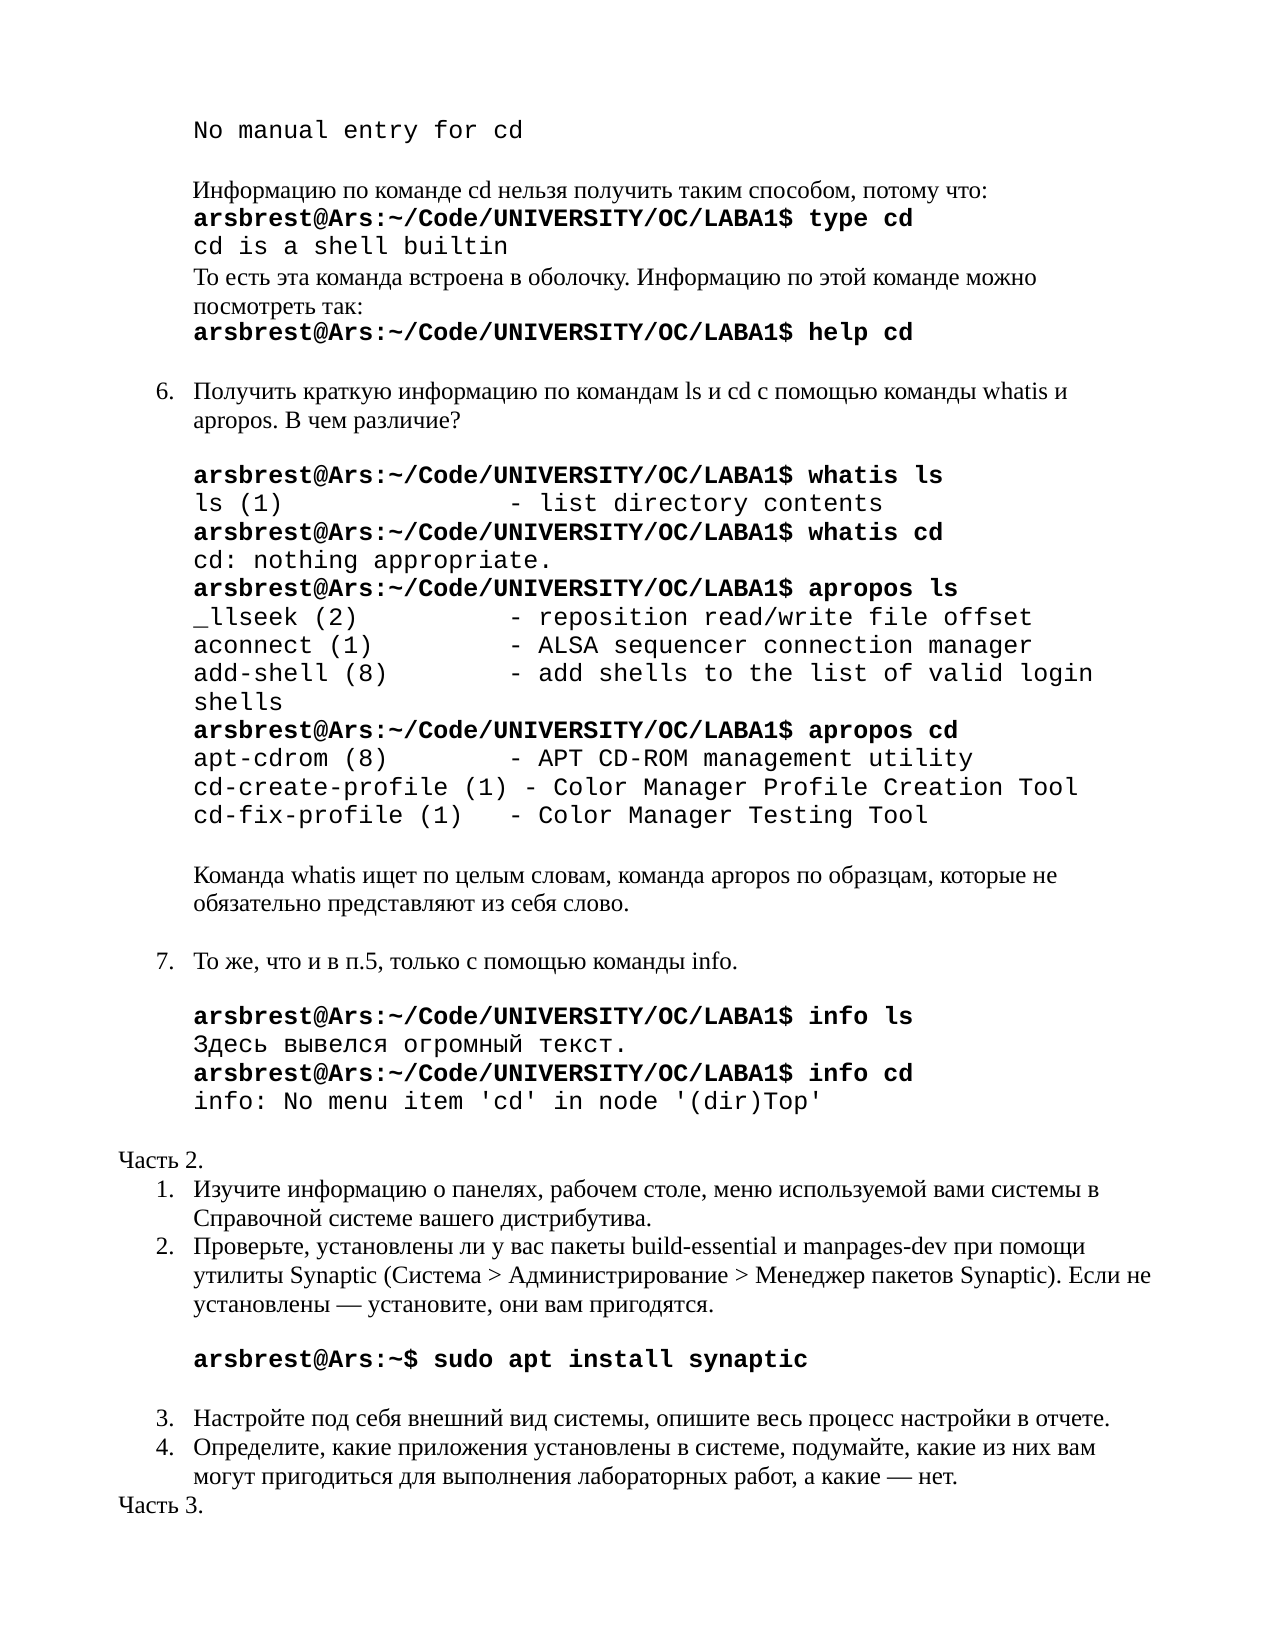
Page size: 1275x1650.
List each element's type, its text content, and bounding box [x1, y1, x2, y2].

list cd-create-profile (1) - Color Manager Profile Creation Tool [156, 774, 1157, 803]
list Изучите информацию о панелях, рабочем столе, меню используемой вами системы в Справочной системе вашего дистрибутива. [156, 1174, 1157, 1231]
list arsbrest@Ars:~/Code/UNIVERSITY/OC/LABA1$ info cd [156, 1060, 1157, 1088]
list arsbrest@Ars:~$ sudo apt install synaptic [156, 1346, 1157, 1375]
list ls (1) - list directory contents [156, 491, 1157, 519]
list add-shell (8) - add shells to the list of valid login shells [156, 661, 1157, 718]
list Проверьте, установлены ли у вас пакеты build-essential и manpages-dev при помощи утилиты Synaptic (Система > Администрирование > Менеджер пакетов Synaptic). Если не установлены — установите, они вам пригодятся. [156, 1231, 1157, 1318]
text Часть 3. [118, 1490, 1157, 1518]
list Определите, какие приложения установлены в системе, подумайте, какие из них вам могут пригодиться для выполнения лабораторных работ, а какие — нет. [156, 1432, 1157, 1490]
text Информацию по команде cd нельзя получить таким способом, потому что: [118, 175, 1157, 206]
list обязательно представляют из себя слово. [156, 888, 1157, 917]
list То есть эта команда встроена в оболочку. Информацию по этой команде можно посмотреть так: [156, 262, 1157, 320]
list arsbrest@Ars:~/Code/UNIVERSITY/OC/LABA1$ whatis ls [156, 463, 1157, 491]
list cd is a shell builtin [156, 234, 1157, 262]
list arsbrest@Ars:~/Code/UNIVERSITY/OC/LABA1$ info ls [156, 1003, 1157, 1032]
list arsbrest@Ars:~/Code/UNIVERSITY/OC/LABA1$ apropos cd [156, 718, 1157, 746]
list aconnect (1) - ALSA sequencer connection manager [156, 633, 1157, 661]
list arsbrest@Ars:~/Code/UNIVERSITY/OC/LABA1$ apropos ls [156, 576, 1157, 604]
list cd: nothing appropriate. [156, 548, 1157, 576]
list Команда whatis ищет по целым словам, команда apropos по образцам, которые не [156, 860, 1157, 888]
list arsbrest@Ars:~/Code/UNIVERSITY/OC/LABA1$ help cd [156, 320, 1157, 348]
list arsbrest@Ars:~/Code/UNIVERSITY/OC/LABA1$ whatis cd [156, 519, 1157, 548]
list apt-cdrom (8) - APT CD-ROM management utility [156, 746, 1157, 774]
list No manual entry for cd [156, 118, 1157, 146]
list Здесь вывелся огромный текст. [156, 1032, 1157, 1060]
list arsbrest@Ars:~/Code/UNIVERSITY/OC/LABA1$ type cd [156, 206, 1157, 234]
list cd-fix-profile (1) - Color Manager Testing Tool [156, 803, 1157, 831]
list _llseek (2) - reposition read/write file offset [156, 604, 1157, 633]
list info: No menu item 'cd' in node '(dir)Top' [156, 1088, 1157, 1117]
list Настройте под себя внешний вид системы, опишите весь процесс настройки в отчете. [156, 1403, 1157, 1432]
list Получить краткую информацию по командам ls и cd с помощью команды whatis и apropos. В чем различие? [156, 376, 1157, 434]
text Часть 2. [118, 1145, 1157, 1174]
list То же, что и в п.5, только с помощью команды info. [156, 946, 1157, 975]
